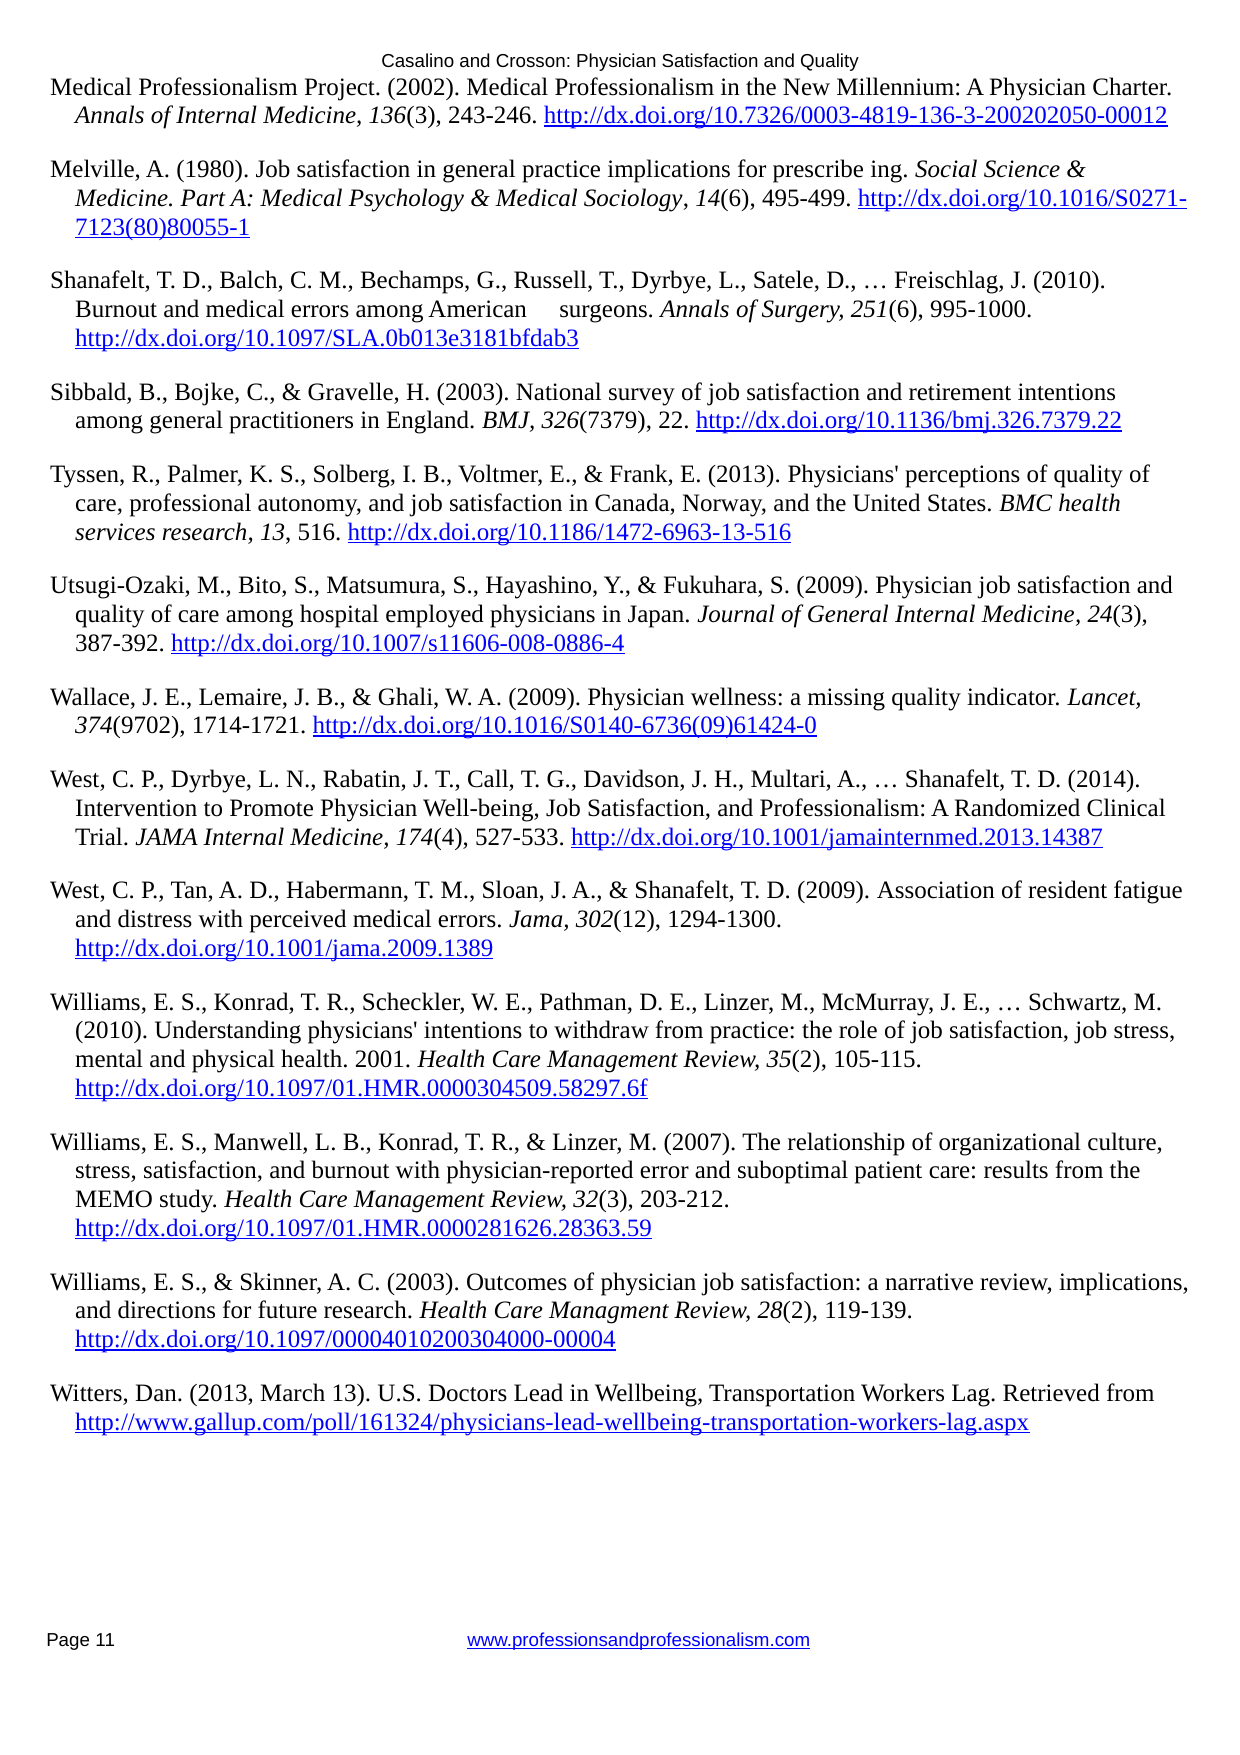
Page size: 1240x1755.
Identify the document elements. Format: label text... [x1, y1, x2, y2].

list Wallace, J. E., Lemaire, J. B., & Ghali, W. A. (2009). Physician wellness: a missing quality indicator. Lancet, 374(9702), 1714-1721. http://dx.doi.org/10.1016/S0140-6736(09)61424-0 [50, 682, 1189, 739]
list Sibbald, B., Bojke, C., & Gravelle, H. (2003). National survey of job satisfaction and retirement intentions among general practitioners in England. BMJ, 326(7379), 22. http://dx.doi.org/10.1136/bmj.326.7379.22 [50, 377, 1189, 434]
list Williams, E. S., & Skinner, A. C. (2003). Outcomes of physician job satisfaction: a narrative review, implications, and directions for future research. Health Care Managment Review, 28(2), 119-139. http://dx.doi.org/10.1097/00004010200304000-00004 [50, 1267, 1189, 1353]
list West, C. P., Tan, A. D., Habermann, T. M., Sloan, J. A., & Shanafelt, T. D. (2009). Association of resident fatigue and distress with perceived medical errors. Jama, 302(12), 1294-1300. http://dx.doi.org/10.1001/jama.2009.1389 [50, 875, 1189, 962]
list Melville, A. (1980). Job satisfaction in general practice implications for prescribe ing. Social Science & Medicine. Part A: Medical Psychology & Medical Sociology, 14(6), 495-499. http://dx.doi.org/10.1016/S0271-7123(80)80055-1 [50, 154, 1189, 240]
list Tyssen, R., Palmer, K. S., Solberg, I. B., Voltmer, E., & Frank, E. (2013). Physicians' perceptions of quality of care, professional autonomy, and job satisfaction in Canada, Norway, and the United States. BMC health services research, 13, 516. http://dx.doi.org/10.1186/1472-6963-13-516 [50, 459, 1189, 545]
list Medical Professionalism Project. (2002). Medical Professionalism in the New Millennium: A Physician Charter. Annals of Internal Medicine, 136(3), 243-246. http://dx.doi.org/10.7326/0003-4819-136-3-200202050-00012 [50, 72, 1189, 129]
list Williams, E. S., Konrad, T. R., Scheckler, W. E., Pathman, D. E., Linzer, M., McMurray, J. E., … Schwartz, M. (2010). Understanding physicians' intentions to withdraw from practice: the role of job satisfaction, job stress, mental and physical health. 2001. Health Care Management Review, 35(2), 105-115. http://dx.doi.org/10.1097/01.HMR.0000304509.58297.6f [50, 987, 1189, 1102]
list West, C. P., Dyrbye, L. N., Rabatin, J. T., Call, T. G., Davidson, J. H., Multari, A., … Shanafelt, T. D. (2014). Intervention to Promote Physician Well-being, Job Satisfaction, and Professionalism: A Randomized Clinical Trial. JAMA Internal Medicine, 174(4), 527-533. http://dx.doi.org/10.1001/jamainternmed.2013.14387 [50, 764, 1189, 850]
list Williams, E. S., Manwell, L. B., Konrad, T. R., & Linzer, M. (2007). The relationship of organizational culture, stress, satisfaction, and burnout with physician-reported error and suboptimal patient care: results from the MEMO study. Health Care Management Review, 32(3), 203-212. http://dx.doi.org/10.1097/01.HMR.0000281626.28363.59 [50, 1127, 1189, 1242]
list Witters, Dan. (2013, March 13). U.S. Doctors Lead in Wellbeing, Transportation Workers Lag. Retrieved from http://www.gallup.com/poll/161324/physicians-lead-wellbeing-transportation-workers-lag.aspx [50, 1378, 1189, 1435]
list Utsugi-Ozaki, M., Bito, S., Matsumura, S., Hayashino, Y., & Fukuhara, S. (2009). Physician job satisfaction and quality of care among hospital employed physicians in Japan. Journal of General Internal Medicine, 24(3), 387-392. http://dx.doi.org/10.1007/s11606-008-0886-4 [50, 570, 1189, 657]
list Shanafelt, T. D., Balch, C. M., Bechamps, G., Russell, T., Dyrbye, L., Satele, D., … Freischlag, J. (2010). Burnout and medical errors among American surgeons. Annals of Surgery, 251(6), 995-1000. http://dx.doi.org/10.1097/SLA.0b013e3181bfdab3 [50, 265, 1189, 352]
